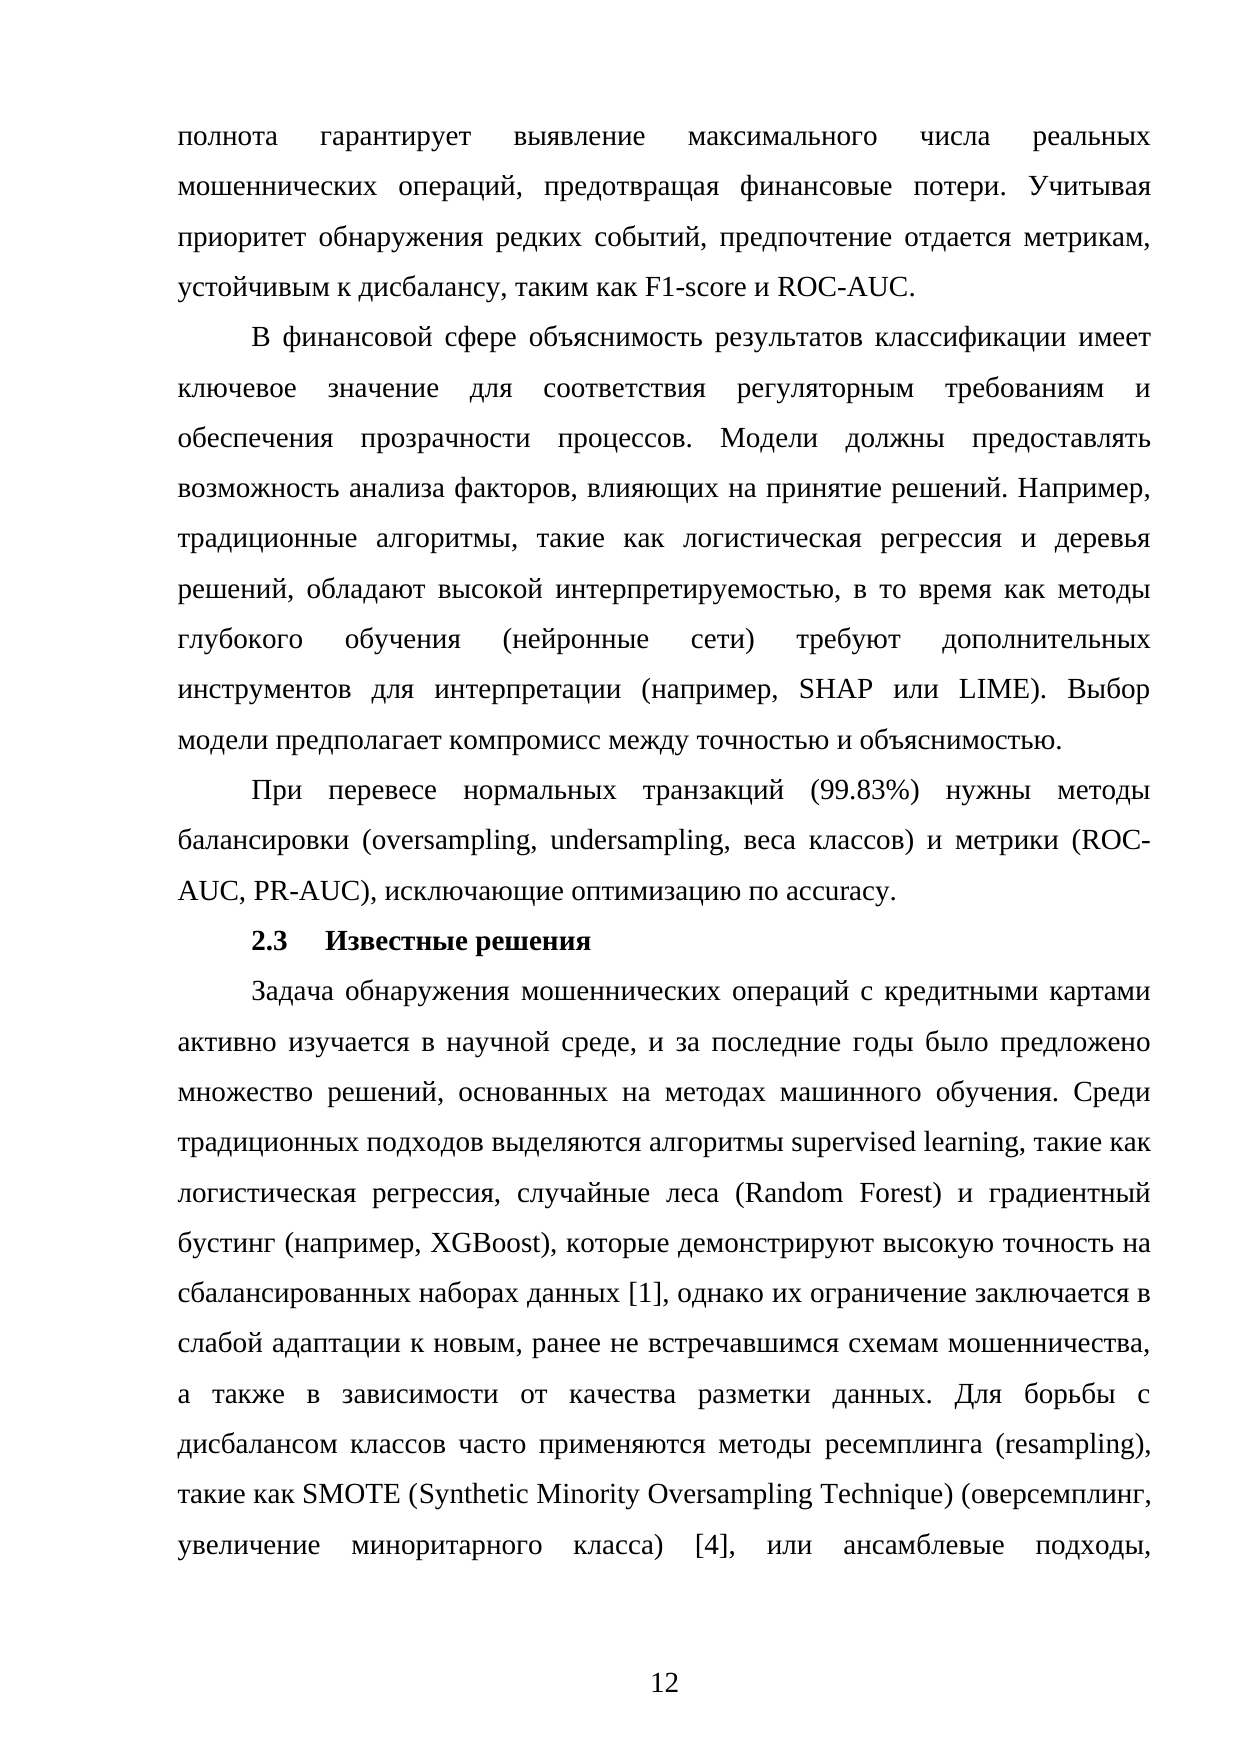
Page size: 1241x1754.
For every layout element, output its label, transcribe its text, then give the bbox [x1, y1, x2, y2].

text При перевесе нормальных транзакций (99.83%) нужны методы балансировки (oversampling, undersampling, веса классов) и метрики (ROC-AUC, PR-AUC), исключающие оптимизацию по accuracy. [177, 772, 1152, 906]
text полнота гарантирует выявление максимального числа реальных мошеннических операций, предотвращая финансовые потери. Учитывая приоритет обнаружения редких событий, предпочтение отдается метрикам, устойчивым к дисбалансу, таким как F1-score и ROC-AUC. [177, 118, 1152, 303]
text Задача обнаружения мошеннических операций с кредитными картами активно изучается в научной среде, и за последние годы было предложено множество решений, основанных на методах машинного обучения. Среди традиционных подходов выделяются алгоритмы supervised learning, такие как логистическая регрессия, случайные леса (Random Forest) и градиентный бустинг (например, XGBoost), которые демонстрируют высокую точность на сбалансированных наборах данных [1], однако их ограничение заключается в слабой адаптации к новым, ранее не встречавшимся схемам мошенничества, а также в зависимости от качества разметки данных. Для борьбы с дисбалансом классов часто применяются методы ресемплинга (resampling), такие как SMOTE (Synthetic Minority Oversampling Technique) (оверсемплинг, увеличение миноритарного класса) [4], или ансамблевые подходы, [177, 973, 1152, 1560]
subtitle Известные решения [177, 923, 1152, 957]
text В финансовой сфере объяснимость результатов классификации имеет ключевое значение для соответствия регуляторным требованиям и обеспечения прозрачности процессов. Модели должны предоставлять возможность анализа факторов, влияющих на принятие решений. Например, традиционные алгоритмы, такие как логистическая регрессия и деревья решений, обладают высокой интерпретируемостью, в то время как методы глубокого обучения (нейронные сети) требуют дополнительных инструментов для интерпретации (например, SHAP или LIME). Выбор модели предполагает компромисс между точностью и объяснимостью. [177, 319, 1152, 755]
